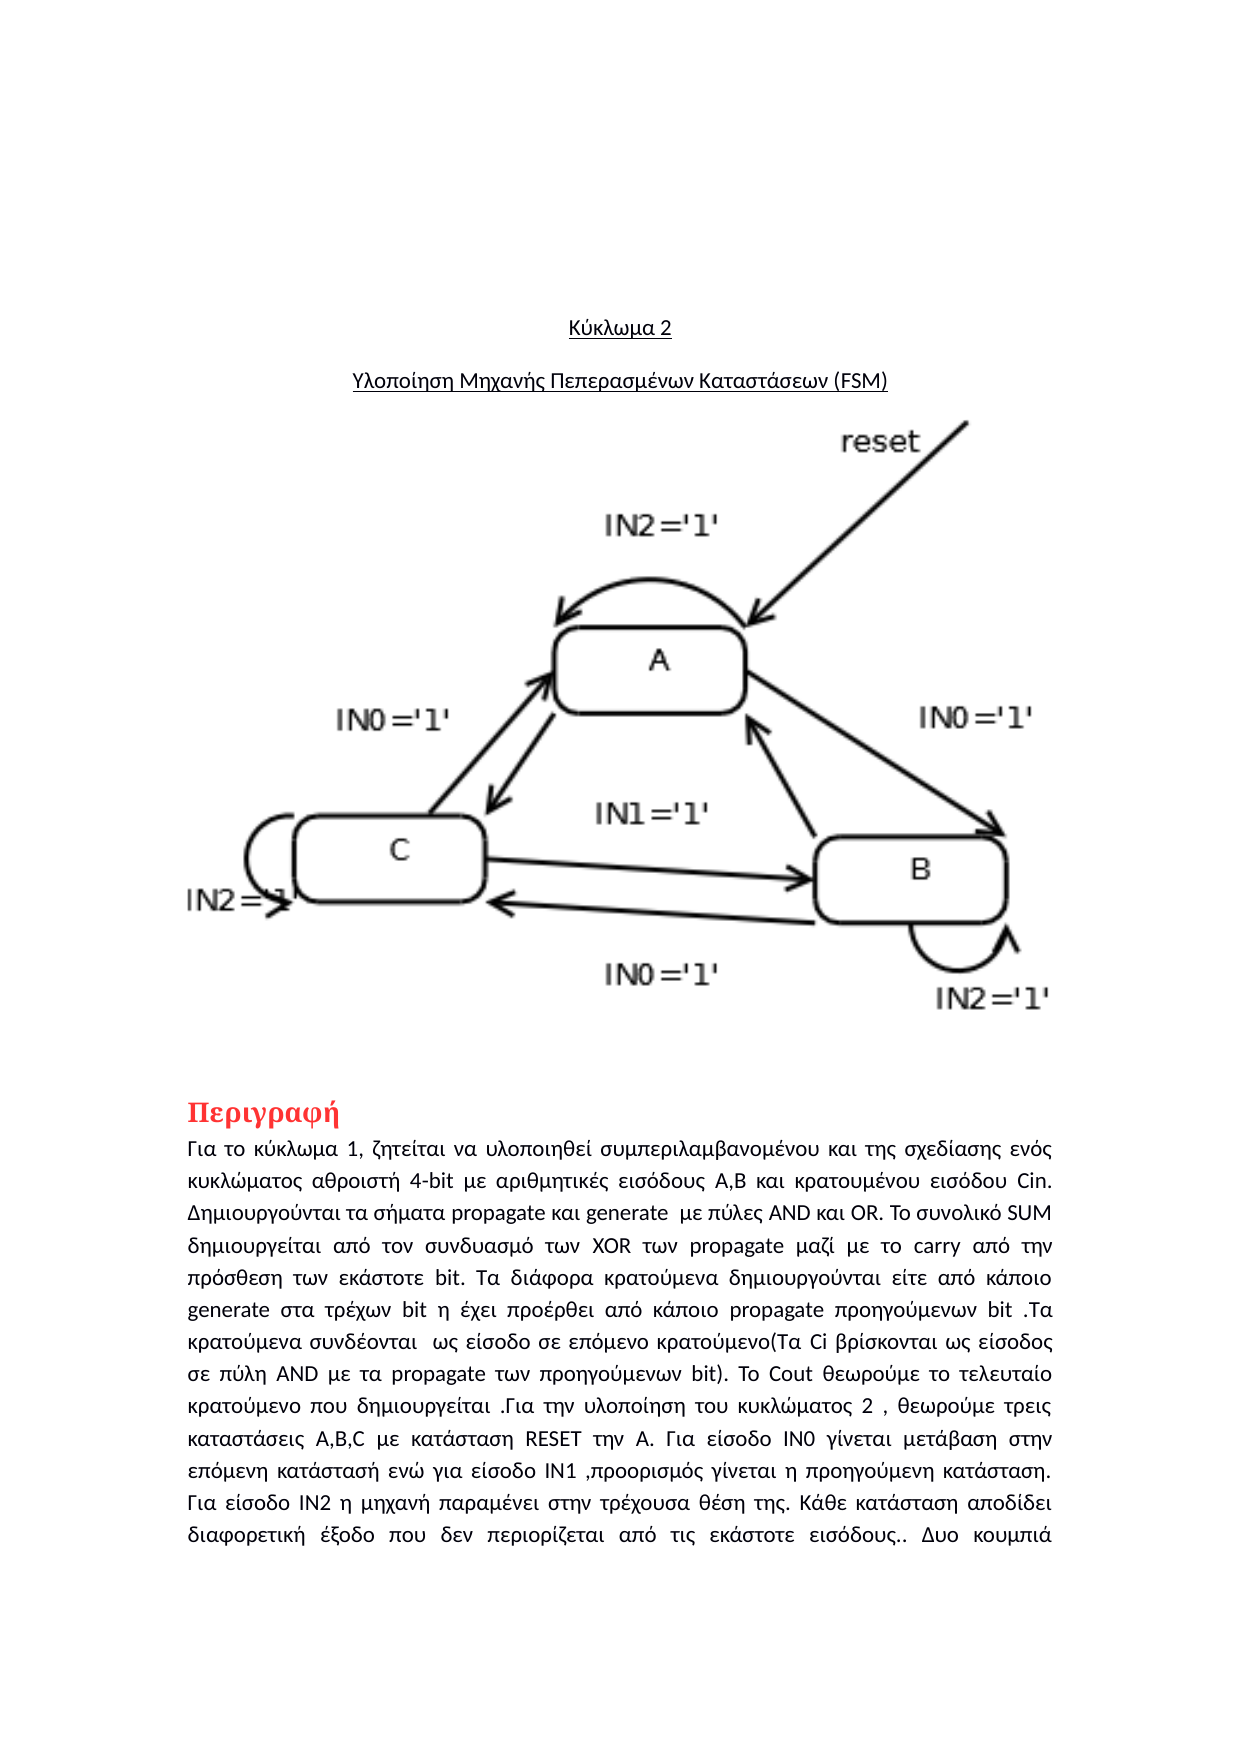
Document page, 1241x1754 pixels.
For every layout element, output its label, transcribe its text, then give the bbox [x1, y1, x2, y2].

text Κύκλωμα 2 [187, 313, 1053, 342]
text Για το κύκλωμα 1, ζητείται να υλοποιηθεί συμπεριλαμβανομένου και της σχεδίασης ενός κυκλώματος αθροιστή 4-bit με αριθμητικές εισόδους A,B και κρατουμένου εισόδου Cin. Δημιουργούνται τα σήματα propagate και generate με πύλες AND και OR. Το συνολικό SUM δημιουργείται από τον συνδυασμό των XOR των propagate μαζί με το carry από την πρόσθεση των εκάστοτε bit. Τα διάφορα κρατούμενα δημιουργούνται είτε από κάποιο generate στα τρέχων bit η έχει προέρθει από κάποιο propagate προηγούμενων bit .Τα κρατούμενα συνδέονται ως είσοδο σε επόμενο κρατούμενο(Τα Ci βρίσκονται ως είσοδος σε πύλη AND με τα propagate των προηγούμενων bit). Το Cout θεωρούμε το τελευταίο κρατούμενο που δημιουργείται .Για την υλοποίηση του κυκλώματος 2 , θεωρούμε τρεις καταστάσεις A,B,C με κατάσταση RESET την Α. Για είσοδο ΙΝ0 γίνεται μετάβαση στην επόμενη κατάστασή ενώ για είσοδο ΙΝ1 ,προορισμός γίνεται η προηγούμενη κατάσταση. Για είσοδο ΙΝ2 η μηχανή παραμένει στην τρέχουσα θέση της. Κάθε κατάσταση αποδίδει διαφορετική έξοδο που δεν περιορίζεται από τις εκάστοτε εισόδους.. Δυο κουμπιά [187, 1134, 1053, 1548]
picture [187, 419, 1053, 1017]
text Υλοποίηση Μηχανής Πεπερασμένων Καταστάσεων (FSM) [187, 367, 1053, 394]
subtitle Περιγραφή [187, 1098, 1053, 1129]
